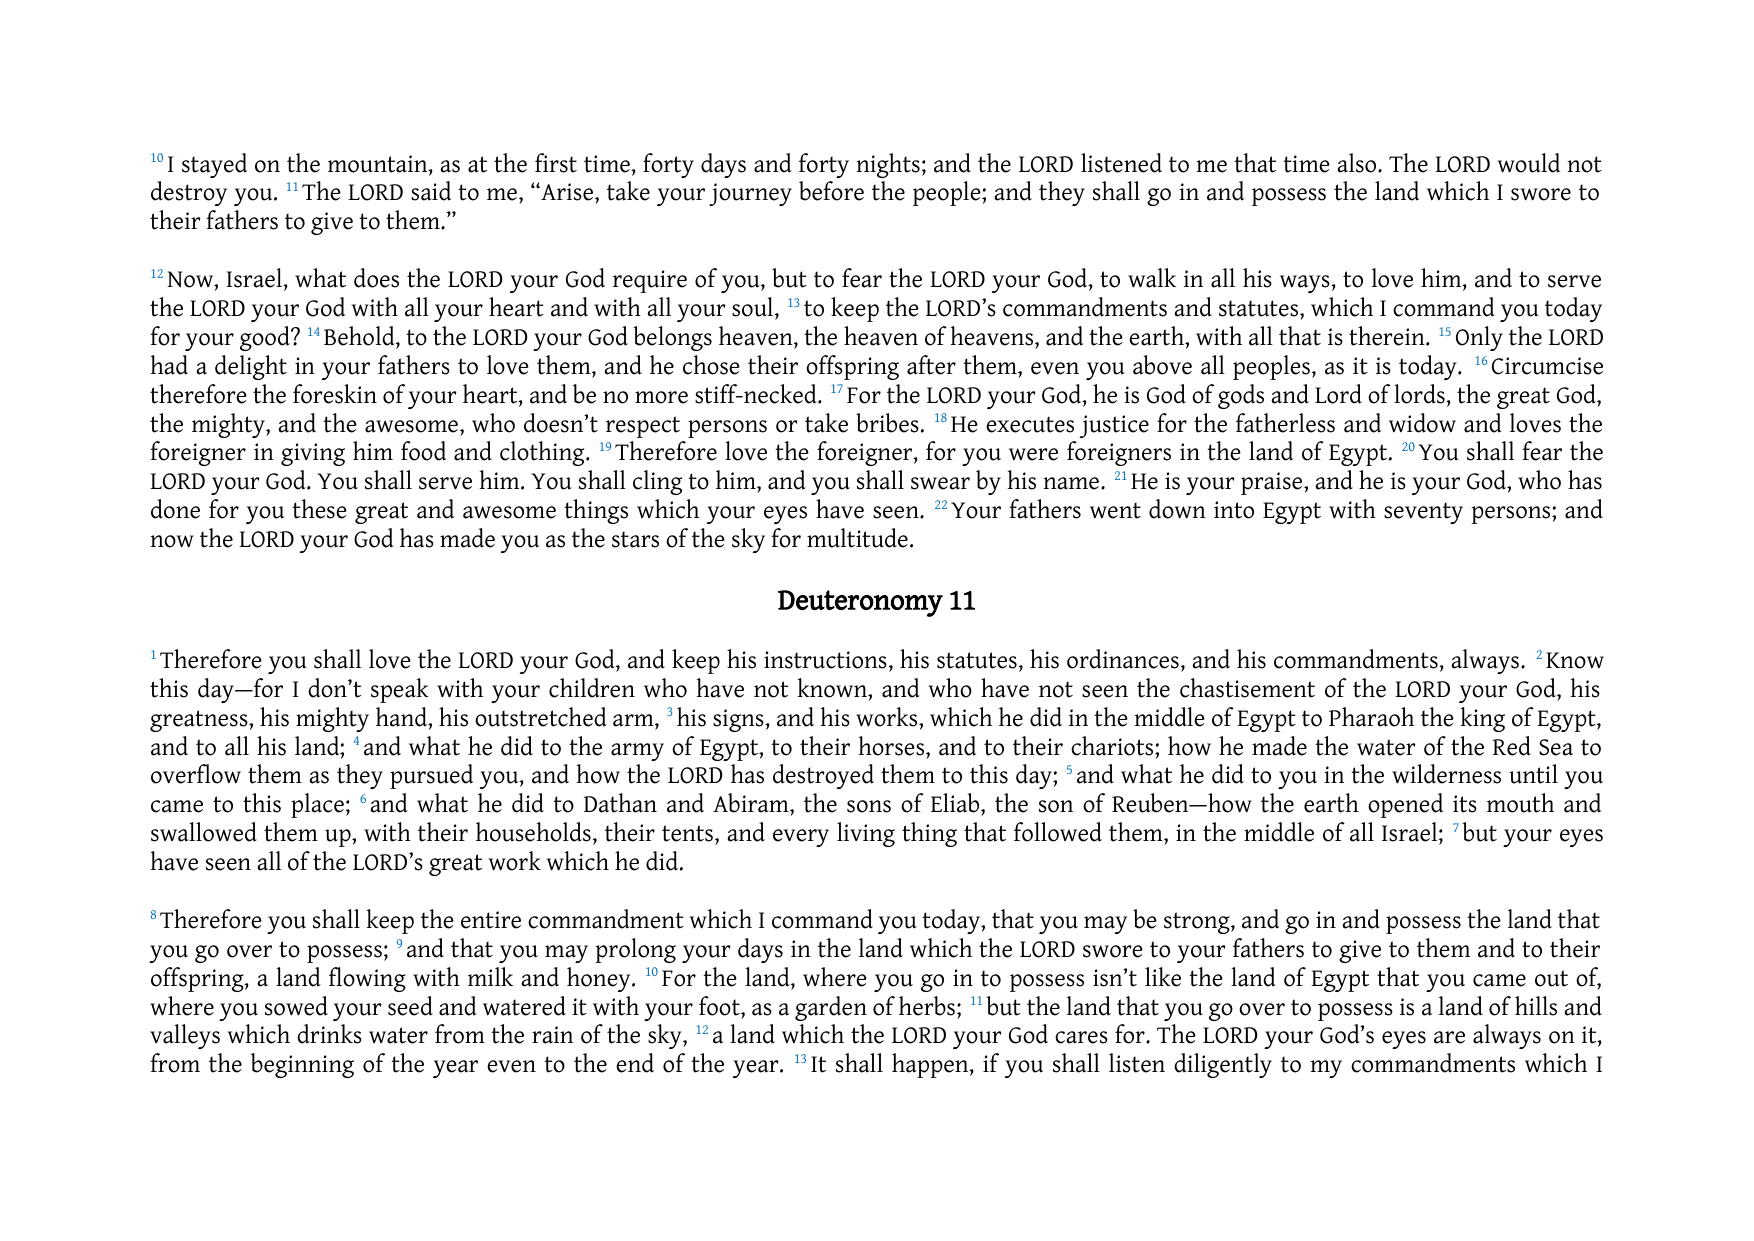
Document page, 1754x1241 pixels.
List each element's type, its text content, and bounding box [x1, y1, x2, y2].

text 8 Therefore you shall keep the entire commandment which I command you today, that you may be strong, and go in and possess the land that you go over to possess; 9 and that you may prolong your days in the land which the LORD swore to your fathers to give to them and to their offspring, a land flowing with milk and honey. 10 For the land, where you go in to possess isn’t like the land of Egypt that you came out of, where you sowed your seed and watered it with your foot, as a garden of herbs; 11 but the land that you go over to possess is a land of hills and valleys which drinks water from the rain of the sky, 12 a land which the LORD your God cares for. The LORD your God’s eyes are always on it, from the beginning of the year even to the end of the year. 13 It shall happen, if you shall listen diligently to my commandments which I [150, 906, 1604, 1079]
text 10 I stayed on the mountain, as at the first time, forty days and forty nights; and the LORD listened to me that time also. The LORD would not destroy you. 11 The LORD said to me, “Arise, take your journey before the people; and they shall go in and possess the land which I swore to their fathers to give to them.” [150, 150, 1604, 237]
text Deuteronomy 11 [150, 583, 1604, 617]
text 12 Now, Israel, what does the LORD your God require of you, but to fear the LORD your God, to walk in all his ways, to love him, and to serve the LORD your God with all your heart and with all your soul, 13 to keep the LORD’s commandments and statutes, which I command you today for your good? 14 Behold, to the LORD your God belongs heaven, the heaven of heavens, and the earth, with all that is therein. 15 Only the LORD had a delight in your fathers to love them, and he chose their offspring after them, even you above all peoples, as it is today. 16 Circumcise therefore the foreskin of your heart, and be no more stiff-necked. 17 For the LORD your God, he is God of gods and Lord of lords, the great God, the mighty, and the awesome, who doesn’t respect persons or take bribes. 18 He executes justice for the fatherless and widow and loves the foreigner in giving him food and clothing. 19 Therefore love the foreigner, for you were foreigners in the land of Egypt. 20 You shall fear the LORD your God. You shall serve him. You shall cling to him, and you shall swear by his name. 21 He is your praise, and he is your God, who has done for you these great and awesome things which your eyes have seen. 22 Your fathers went down into Egypt with seventy persons; and now the LORD your God has made you as the stars of the sky for multitude. [150, 266, 1604, 554]
text 1 Therefore you shall love the LORD your God, and keep his instructions, his statutes, his ordinances, and his commandments, always. 2 Know this day—for I don’t speak with your children who have not known, and who have not seen the chastisement of the LORD your God, his greatness, his mighty hand, his outstretched arm, 3 his signs, and his works, which he did in the middle of Egypt to Pharaoh the king of Egypt, and to all his land; 4 and what he did to the army of Egypt, to their horses, and to their chariots; how he made the water of the Red Sea to overflow them as they pursued you, and how the LORD has destroyed them to this day; 5 and what he did to you in the wilderness until you came to this place; 6 and what he did to Dathan and Abiram, the sons of Eliab, the son of Reuben—how the earth opened its mouth and swallowed them up, with their households, their tents, and every living thing that followed them, in the middle of all Israel; 7 but your eyes have seen all of the LORD’s great work which he did. [150, 646, 1604, 877]
